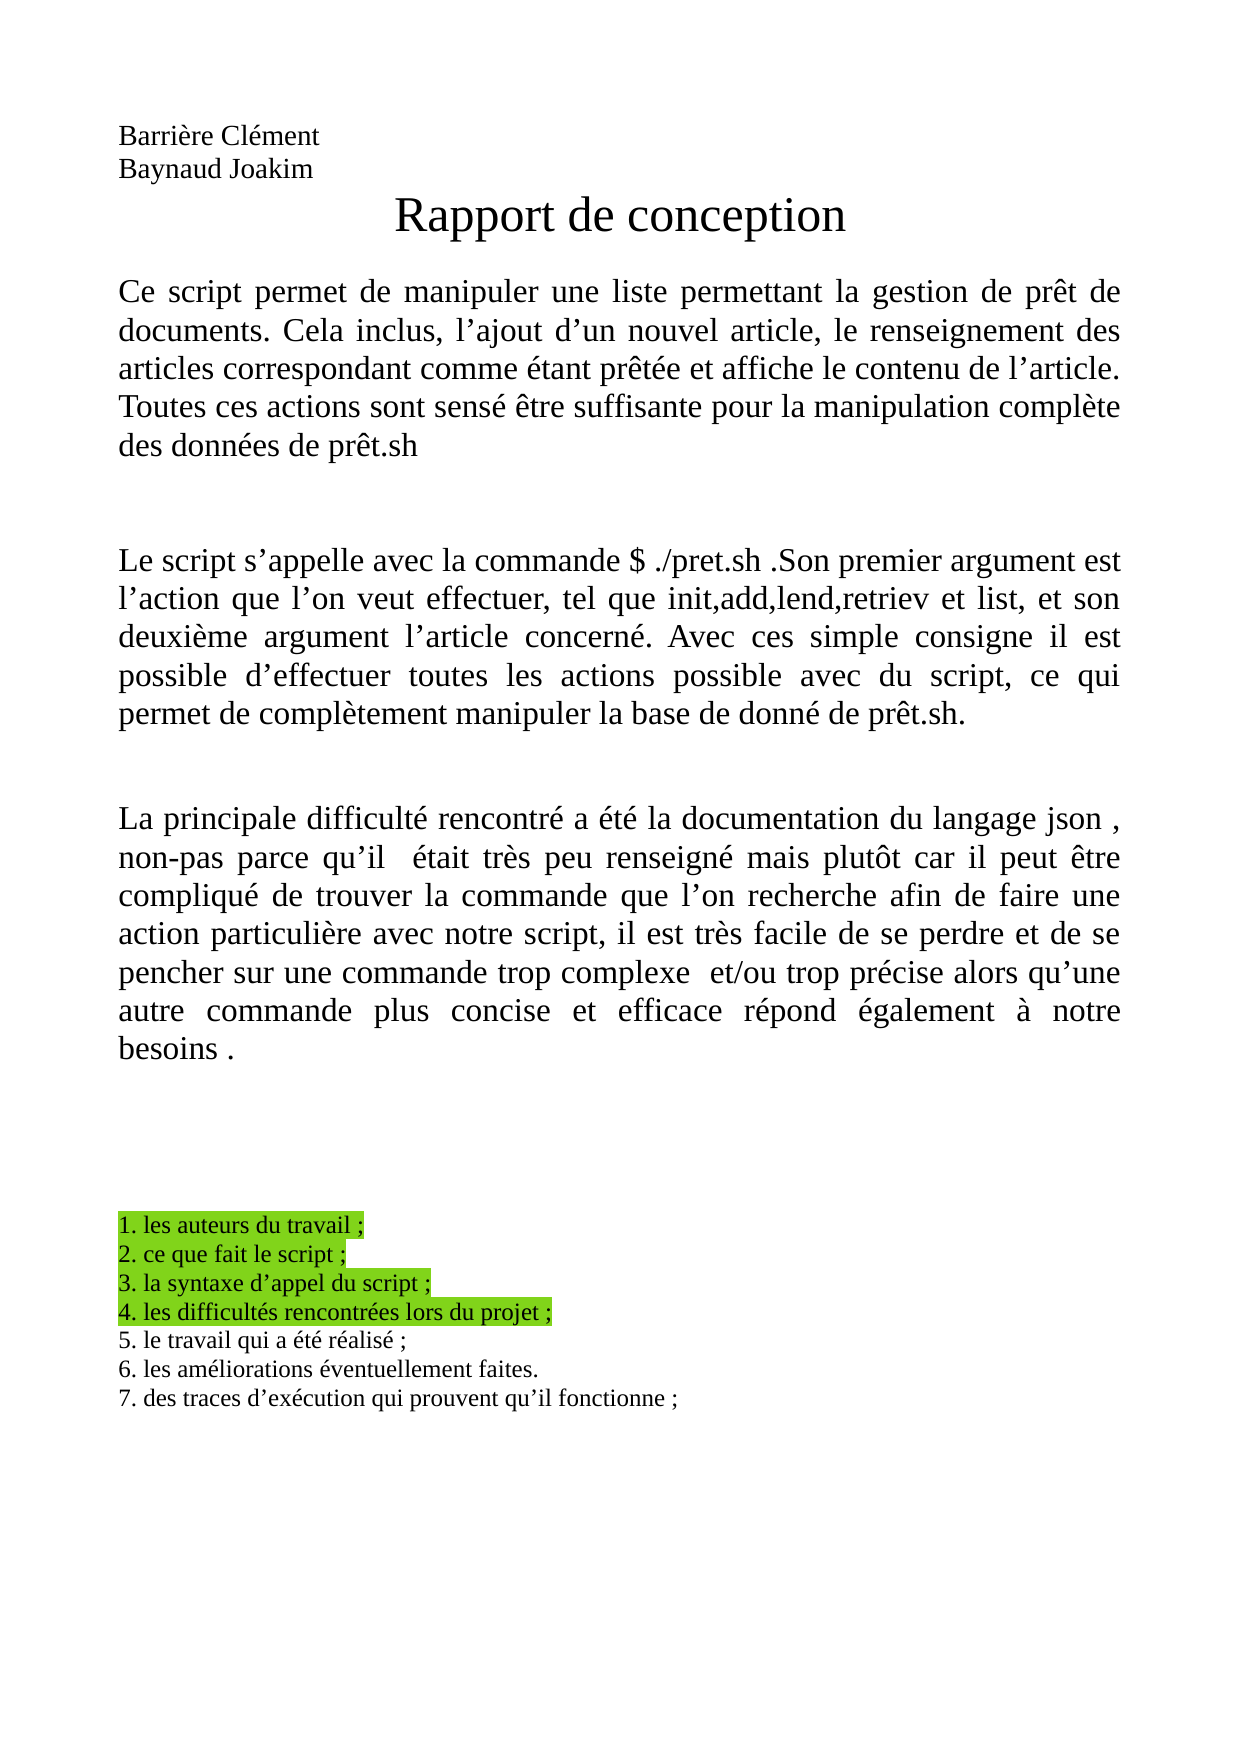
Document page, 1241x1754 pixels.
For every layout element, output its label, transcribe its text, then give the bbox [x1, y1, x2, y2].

text 3. la syntaxe d’appel du script ; [118, 1268, 1122, 1297]
text La principale difficulté rencontré a été la documentation du langage json , non-pas parce qu’il était très peu renseigné mais plutôt car il peut être compliqué de trouver la commande que l’on recherche afin de faire une action particulière avec notre script, il est très facile de se perdre et de se pencher sur une commande trop complexe et/ou trop précise alors qu’une autre commande plus concise et efficace répond également à notre besoins . [118, 798, 1122, 1067]
text 6. les améliorations éventuellement faites. [118, 1354, 1122, 1383]
text 4. les difficultés rencontrées lors du projet ; [118, 1297, 1122, 1326]
text Baynaud Joakim [118, 152, 1122, 185]
text Ce script permet de manipuler une liste permettant la gestion de prêt de documents. Cela inclus, l’ajout d’un nouvel article, le renseignement des articles correspondant comme étant prêtée et affiche le contenu de l’article. Toutes ces actions sont sensé être suffisante pour la manipulation complète des données de prêt.sh [118, 271, 1122, 463]
text 2. ce que fait le script ; [118, 1239, 1122, 1268]
text Barrière Clément [118, 118, 1122, 152]
text 1. les auteurs du travail ; [118, 1211, 1122, 1239]
text Rapport de conception [118, 185, 1122, 243]
text 7. des traces d’exécution qui prouvent qu’il fonctionne ; [118, 1383, 1122, 1412]
text 5. le travail qui a été réalisé ; [118, 1326, 1122, 1354]
text Le script s’appelle avec la commande $ ./pret.sh .Son premier argument est l’action que l’on veut effectuer, tel que init,add,lend,retriev et list, et son deuxième argument l’article concerné. Avec ces simple consigne il est possible d’effectuer toutes les actions possible avec du script, ce qui permet de complètement manipuler la base de donné de prêt.sh. [118, 540, 1122, 731]
